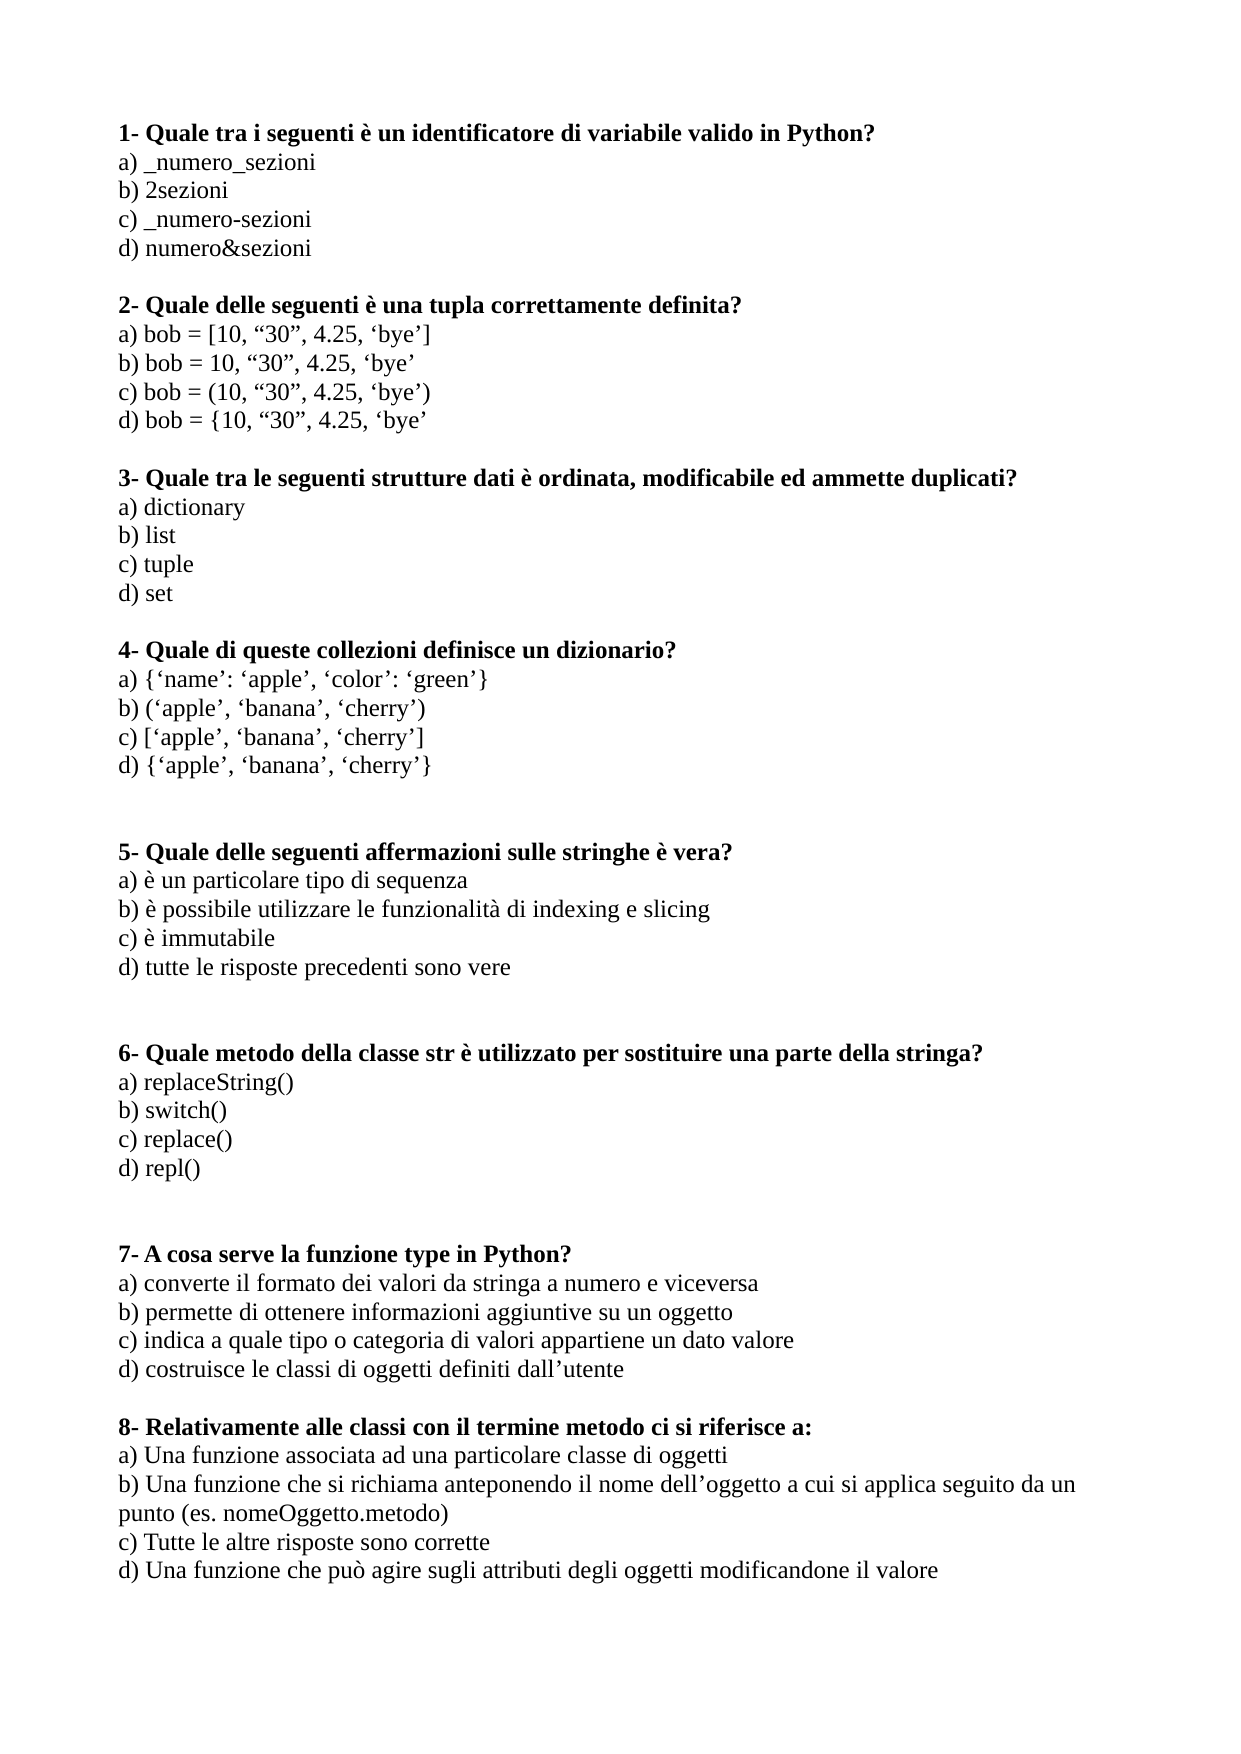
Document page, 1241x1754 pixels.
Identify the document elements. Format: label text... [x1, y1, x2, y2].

text a) Una funzione associata ad una particolare classe di oggetti [118, 1441, 1122, 1469]
text d) numero&sezioni [118, 233, 1122, 262]
text c) replace() [118, 1124, 1122, 1153]
text 3- Quale tra le seguenti strutture dati è ordinata, modificabile ed ammette duplicati? [118, 463, 1122, 492]
text b) list [118, 521, 1122, 549]
text b) permette di ottenere informazioni aggiuntive su un oggetto [118, 1297, 1122, 1326]
text d) tutte le risposte precedenti sono vere [118, 952, 1122, 981]
text 4- Quale di queste collezioni definisce un dizionario? [118, 636, 1122, 664]
text a) {‘name’: ‘apple’, ‘color’: ‘green’} [118, 664, 1122, 693]
text 5- Quale delle seguenti affermazioni sulle stringhe è vera? [118, 837, 1122, 866]
text d) {‘apple’, ‘banana’, ‘cherry’} [118, 751, 1122, 779]
text a) dictionary [118, 492, 1122, 521]
text c) _numero-sezioni [118, 204, 1122, 233]
text c) Tutte le altre risposte sono corrette [118, 1527, 1122, 1556]
text 1- Quale tra i seguenti è un identificatore di variabile valido in Python? [118, 118, 1122, 147]
text c) bob = (10, “30”, 4.25, ‘bye’) [118, 377, 1122, 406]
text d) set [118, 578, 1122, 607]
text c) tuple [118, 549, 1122, 578]
text 6- Quale metodo della classe str è utilizzato per sostituire una parte della stringa? [118, 1038, 1122, 1067]
text b) Una funzione che si richiama anteponendo il nome dell’oggetto a cui si applica seguito da un punto (es. nomeOggetto.metodo) [118, 1469, 1122, 1527]
text a) è un particolare tipo di sequenza [118, 866, 1122, 894]
text d) Una funzione che può agire sugli attributi degli oggetti modificandone il valore [118, 1556, 1122, 1584]
text a) replaceString() [118, 1067, 1122, 1096]
text 8- Relativamente alle classi con il termine metodo ci si riferisce a: [118, 1412, 1122, 1441]
text d) bob = {10, “30”, 4.25, ‘bye’ [118, 406, 1122, 434]
text d) costruisce le classi di oggetti definiti dall’utente [118, 1354, 1122, 1383]
text c) [‘apple’, ‘banana’, ‘cherry’] [118, 722, 1122, 751]
text b) bob = 10, “30”, 4.25, ‘bye’ [118, 348, 1122, 377]
text c) indica a quale tipo o categoria di valori appartiene un dato valore [118, 1326, 1122, 1354]
text d) repl() [118, 1153, 1122, 1182]
text c) è immutabile [118, 923, 1122, 952]
text 2- Quale delle seguenti è una tupla correttamente definita? a) bob = [10, “30”, 4.25, ‘bye’] [118, 291, 1122, 348]
text b) è possibile utilizzare le funzionalità di indexing e slicing [118, 894, 1122, 923]
text a) _numero_sezioni [118, 147, 1122, 176]
text b) (‘apple’, ‘banana’, ‘cherry’) [118, 693, 1122, 722]
text a) converte il formato dei valori da stringa a numero e viceversa [118, 1268, 1122, 1297]
text b) 2sezioni [118, 176, 1122, 204]
text 7- A cosa serve la funzione type in Python? [118, 1239, 1122, 1268]
text b) switch() [118, 1096, 1122, 1124]
